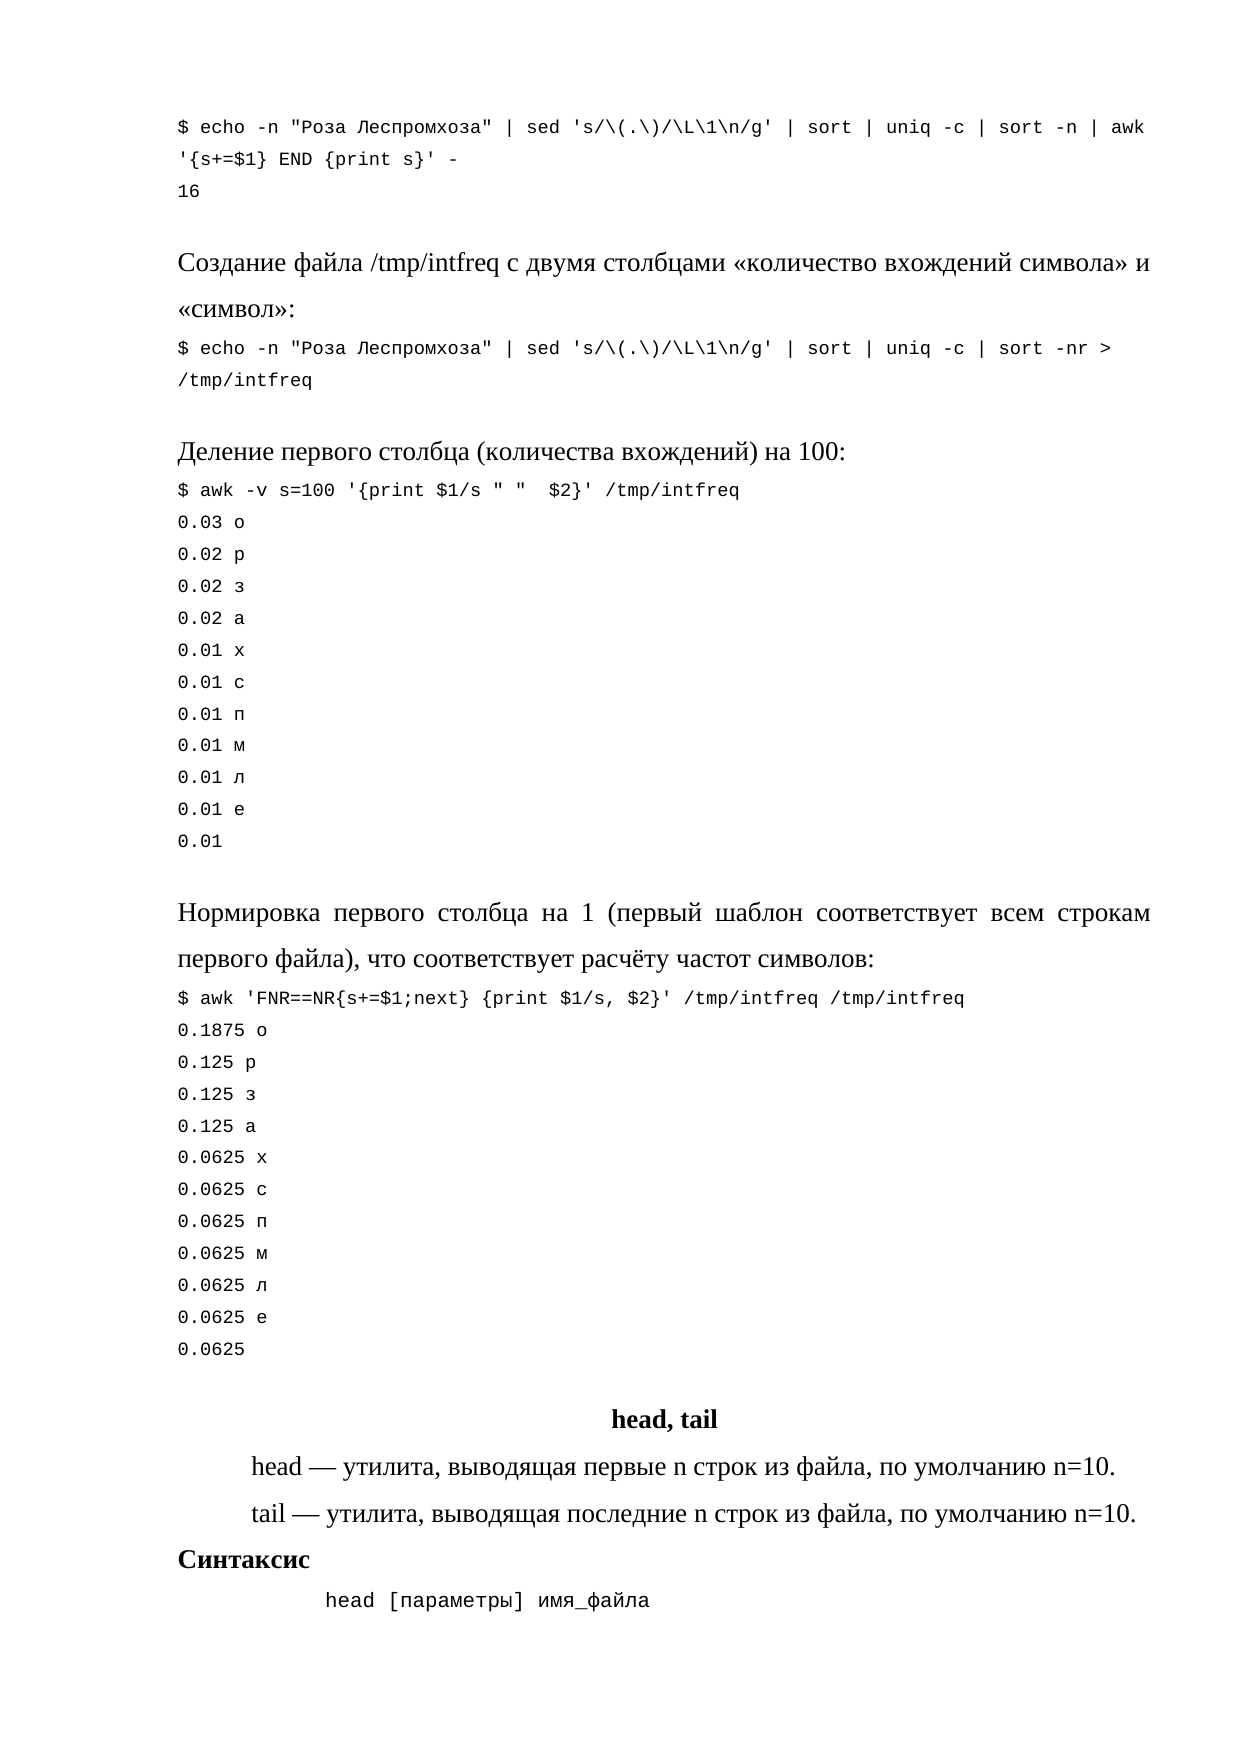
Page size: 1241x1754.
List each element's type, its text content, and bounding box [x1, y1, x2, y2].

text 0.1875 о [177, 1021, 1152, 1042]
text 0.0625 [177, 1339, 1152, 1361]
text 0.0625 е [177, 1308, 1152, 1329]
text 0.0625 п [177, 1212, 1152, 1233]
text Создание файла /tmp/intfreq с двумя столбцами «количество вхождений символа» и «символ»: [177, 246, 1152, 323]
text 0.01 е [177, 800, 1152, 821]
text 0.02 р [177, 545, 1152, 566]
text Деление первого столбца (количества вхождений) на 100: [177, 434, 1152, 466]
text $ awk -v s=100 '{print $1/s " " $2}' /tmp/intfreq [177, 481, 1152, 502]
text 0.0625 м [177, 1244, 1152, 1265]
text 0.0625 с [177, 1180, 1152, 1201]
text 0.0625 л [177, 1276, 1152, 1297]
text head [параметры] имя_файла [325, 1590, 1152, 1614]
text $ echo -n "Роза Леспромхоза" | sed 's/\(.\)/\L\1\n/g' | sort | uniq -c | sort -nr > /tmp/intfreq [177, 339, 1152, 392]
text 0.01 [177, 832, 1152, 853]
text tail — утилита, выводящая последние n строк из файла, по умолчанию n=10. [177, 1497, 1152, 1528]
text 0.02 а [177, 609, 1152, 630]
subtitle head, tail [177, 1403, 1152, 1434]
text 0.02 з [177, 577, 1152, 598]
text 16 [177, 182, 1152, 203]
text Нормировка первого столбца на 1 (первый шаблон соответствует всем строкам первого файла), что соответствует расчёту частот символов: [177, 896, 1152, 973]
text 0.01 п [177, 704, 1152, 726]
text 0.0625 х [177, 1148, 1152, 1169]
text 0.125 р [177, 1053, 1152, 1074]
text $ echo -n "Роза Леспромхоза" | sed 's/\(.\)/\L\1\n/g' | sort | uniq -c | sort -n | awk '{s+=$1} END {print s}' - [177, 118, 1152, 171]
text 0.125 з [177, 1084, 1152, 1106]
text 0.01 с [177, 672, 1152, 694]
text 0.01 л [177, 768, 1152, 789]
text 0.03 о [177, 513, 1152, 534]
text 0.01 м [177, 736, 1152, 757]
text 0.01 х [177, 641, 1152, 662]
text head — утилита, выводящая первые n строк из файла, по умолчанию n=10. [177, 1450, 1152, 1481]
text $ awk 'FNR==NR{s+=$1;next} {print $1/s, $2}' /tmp/intfreq /tmp/intfreq [177, 989, 1152, 1010]
text 0.125 а [177, 1116, 1152, 1138]
subtitle Синтаксис [177, 1543, 1152, 1574]
